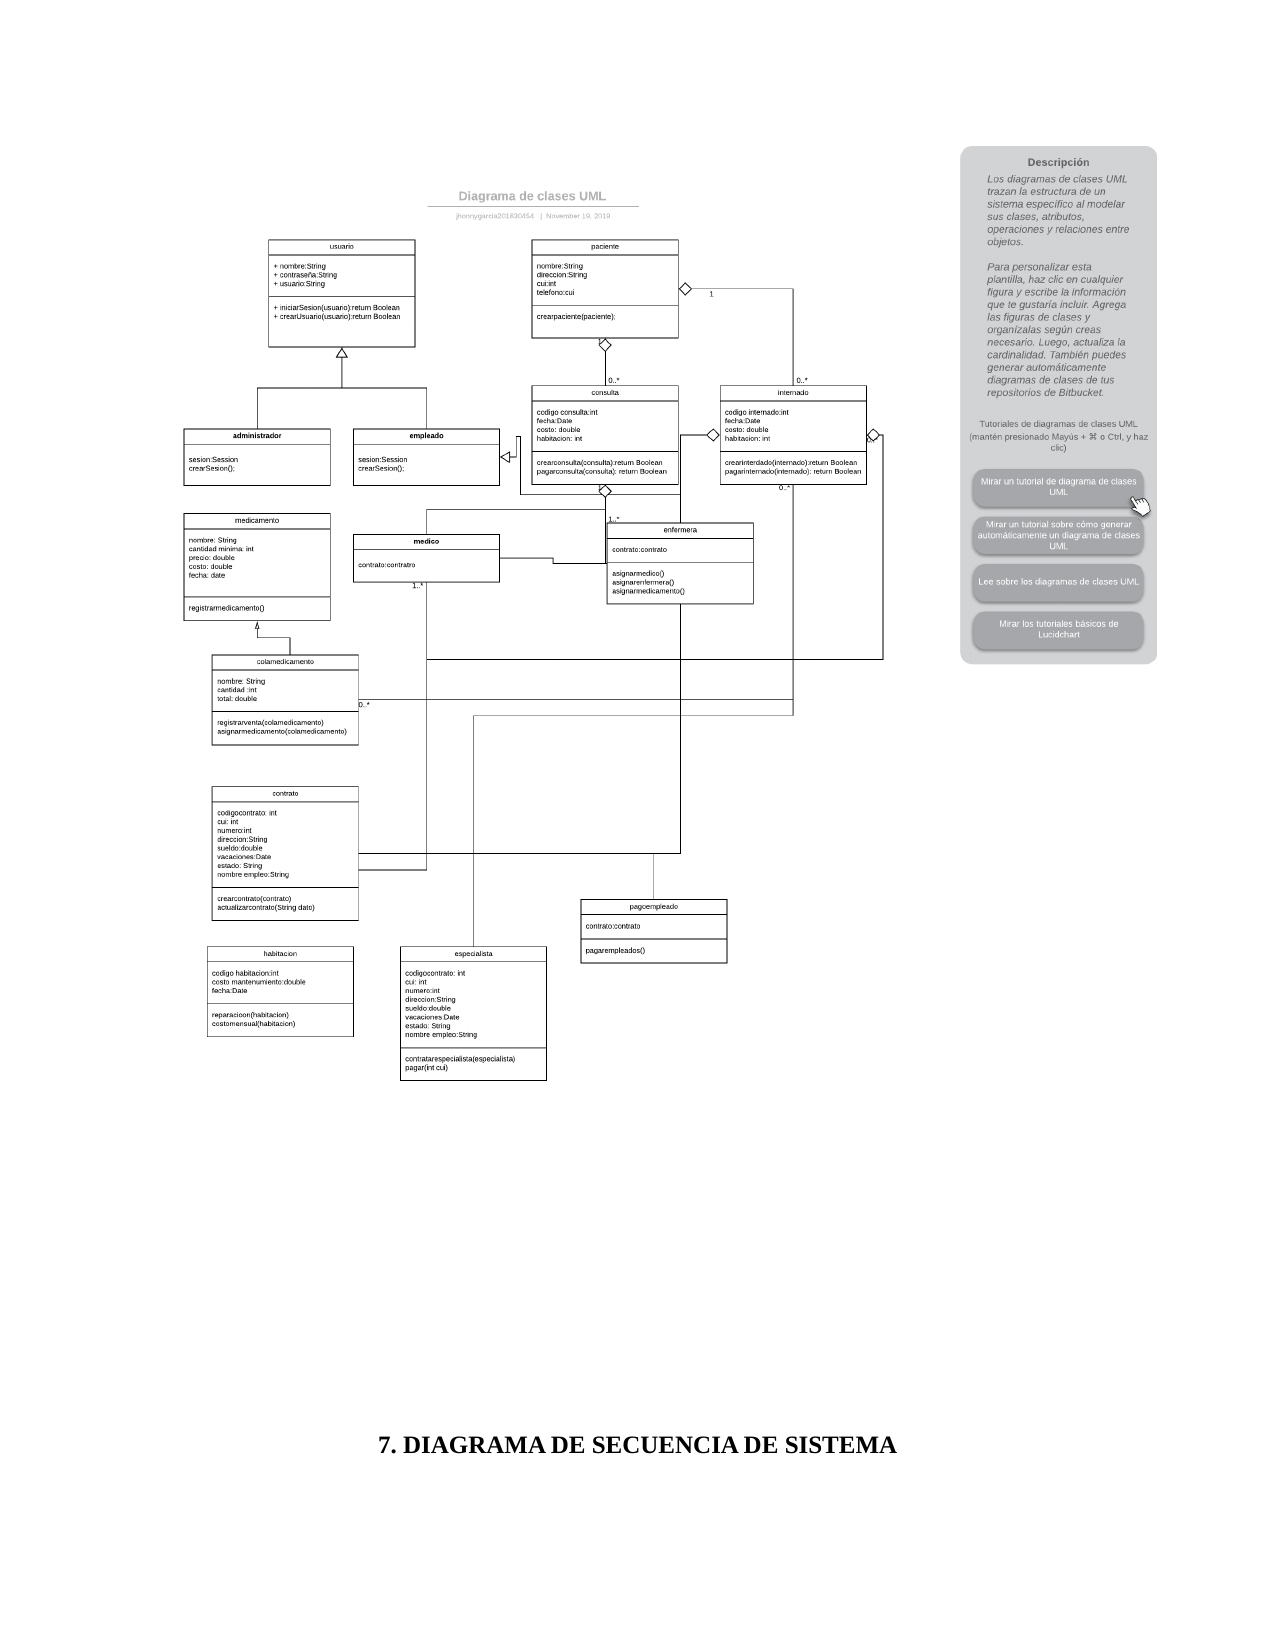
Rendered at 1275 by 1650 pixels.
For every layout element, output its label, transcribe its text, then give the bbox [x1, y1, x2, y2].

text 7. DIAGRAMA DE SECUENCIA DE SISTEMA [118, 1431, 1157, 1459]
picture [118, 146, 1157, 1230]
